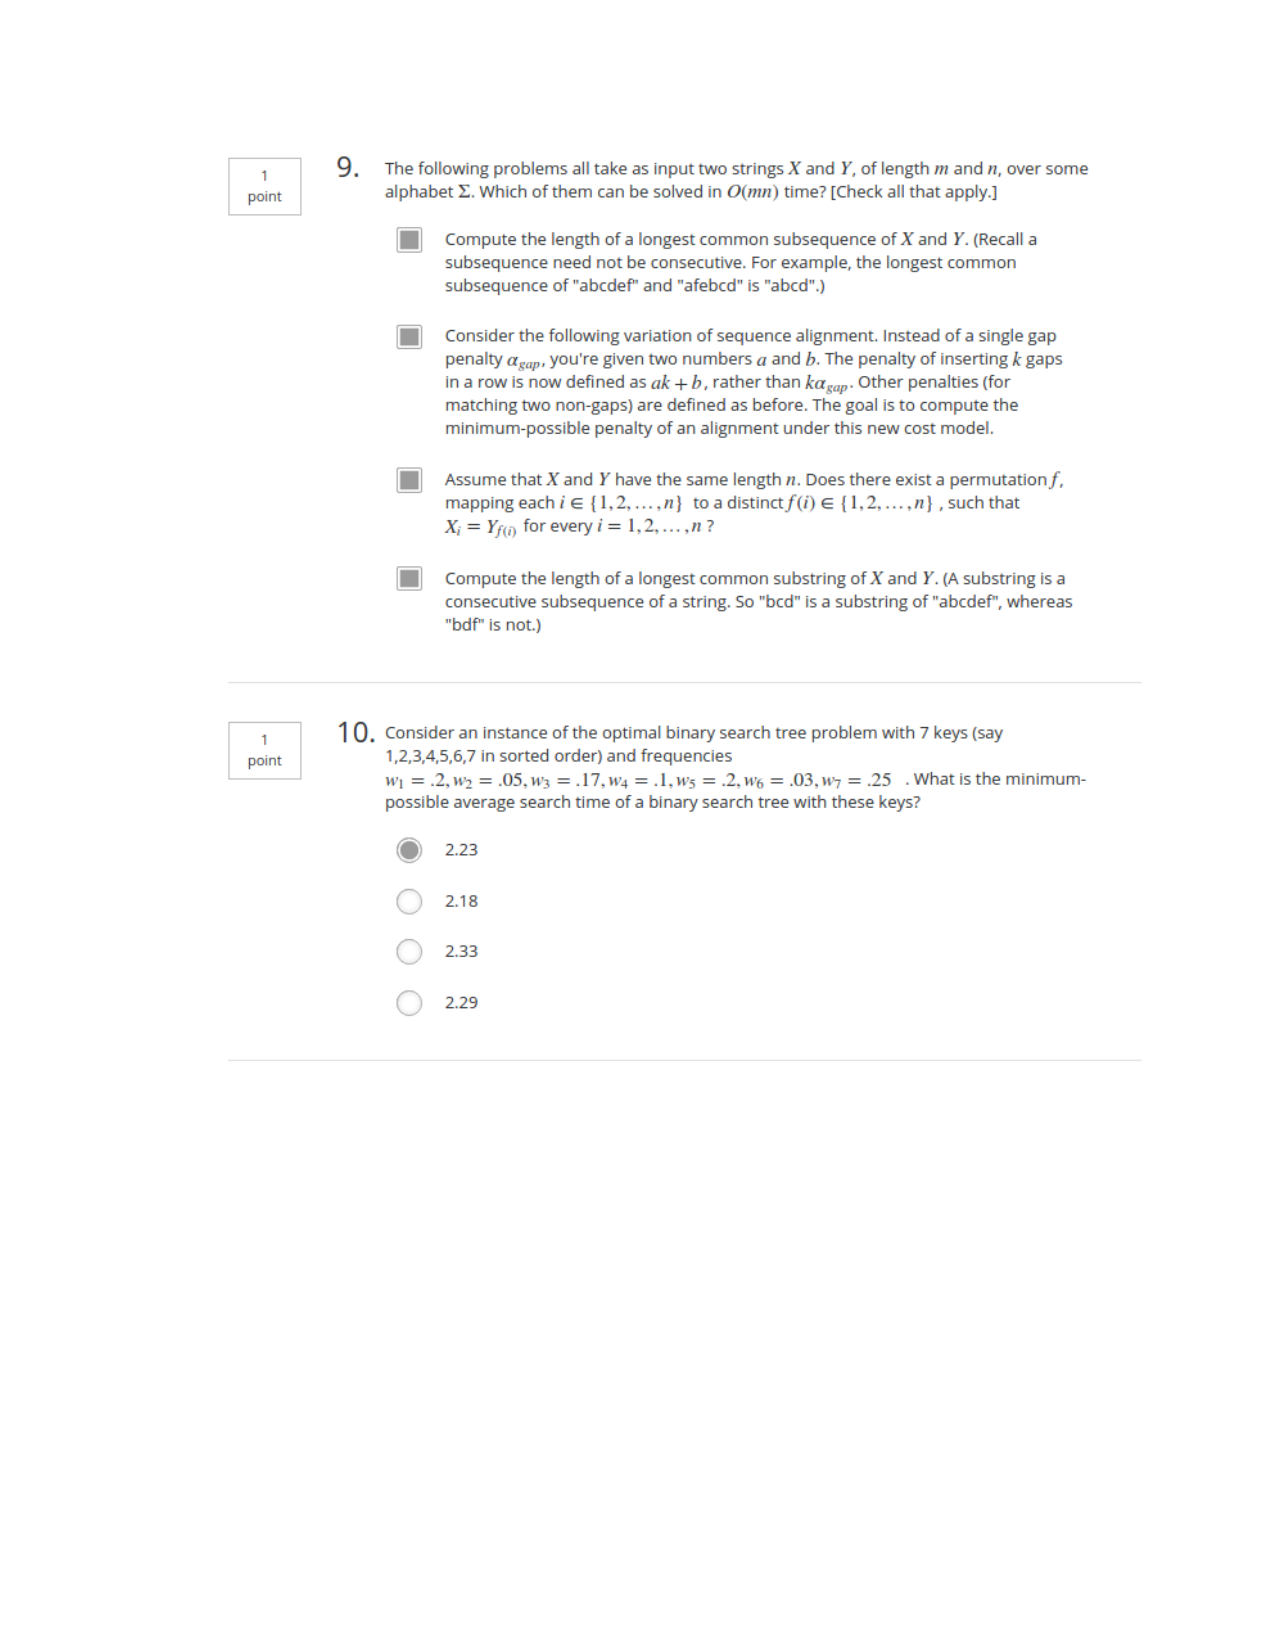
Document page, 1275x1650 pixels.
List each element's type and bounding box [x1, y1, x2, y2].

picture [118, 118, 1157, 1065]
